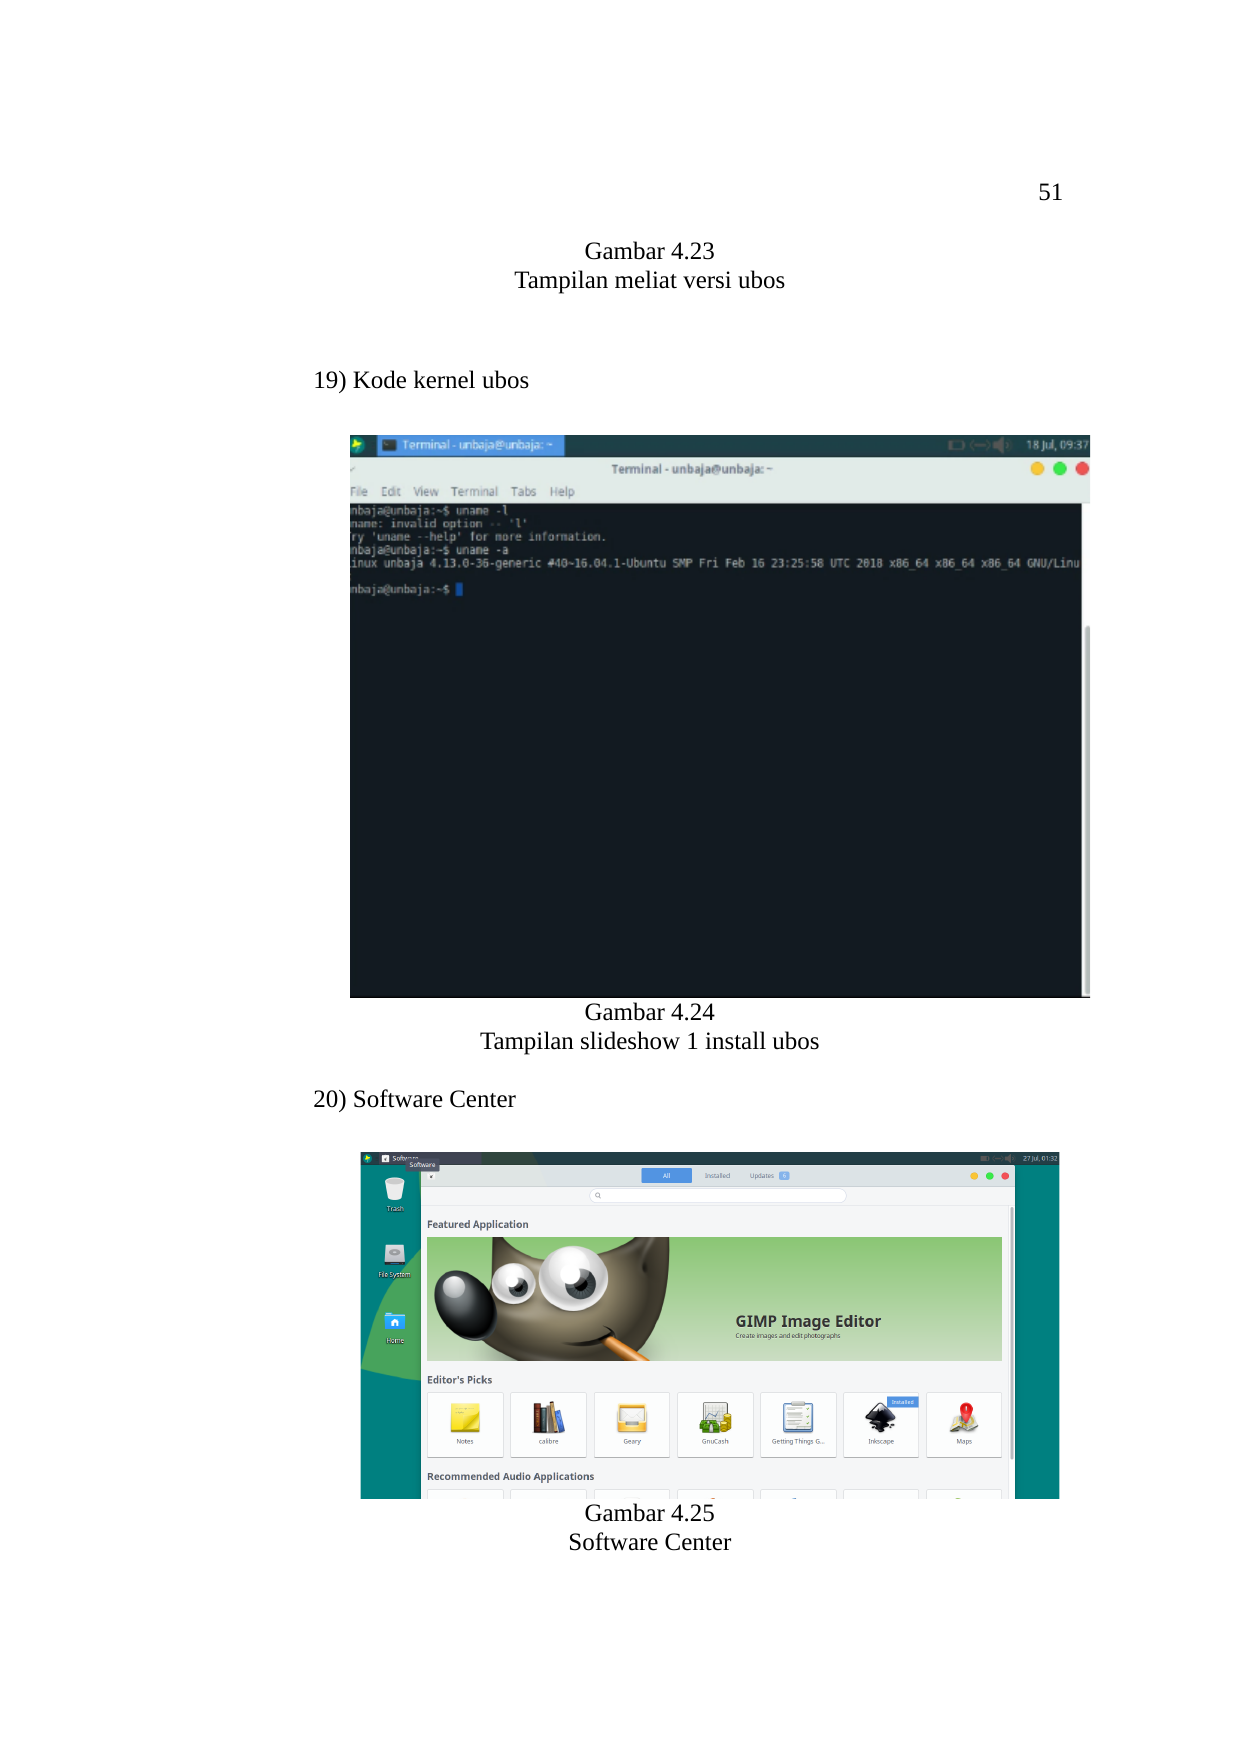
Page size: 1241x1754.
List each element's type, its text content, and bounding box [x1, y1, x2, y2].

text Gambar 4.24 [236, 409, 1063, 1026]
text Software Center [236, 1527, 1063, 1556]
text Tampilan meliat versi ubos [236, 265, 1063, 294]
text Gambar 4.25 [236, 1127, 1063, 1527]
text 19) Kode kernel ubos [313, 366, 1063, 394]
text Tampilan slideshow 1 install ubos [236, 1026, 1063, 1055]
picture [350, 435, 1091, 998]
text Gambar 4.23 [236, 236, 1063, 265]
picture [360, 1152, 1060, 1499]
text 20) Software Center [313, 1084, 1063, 1112]
